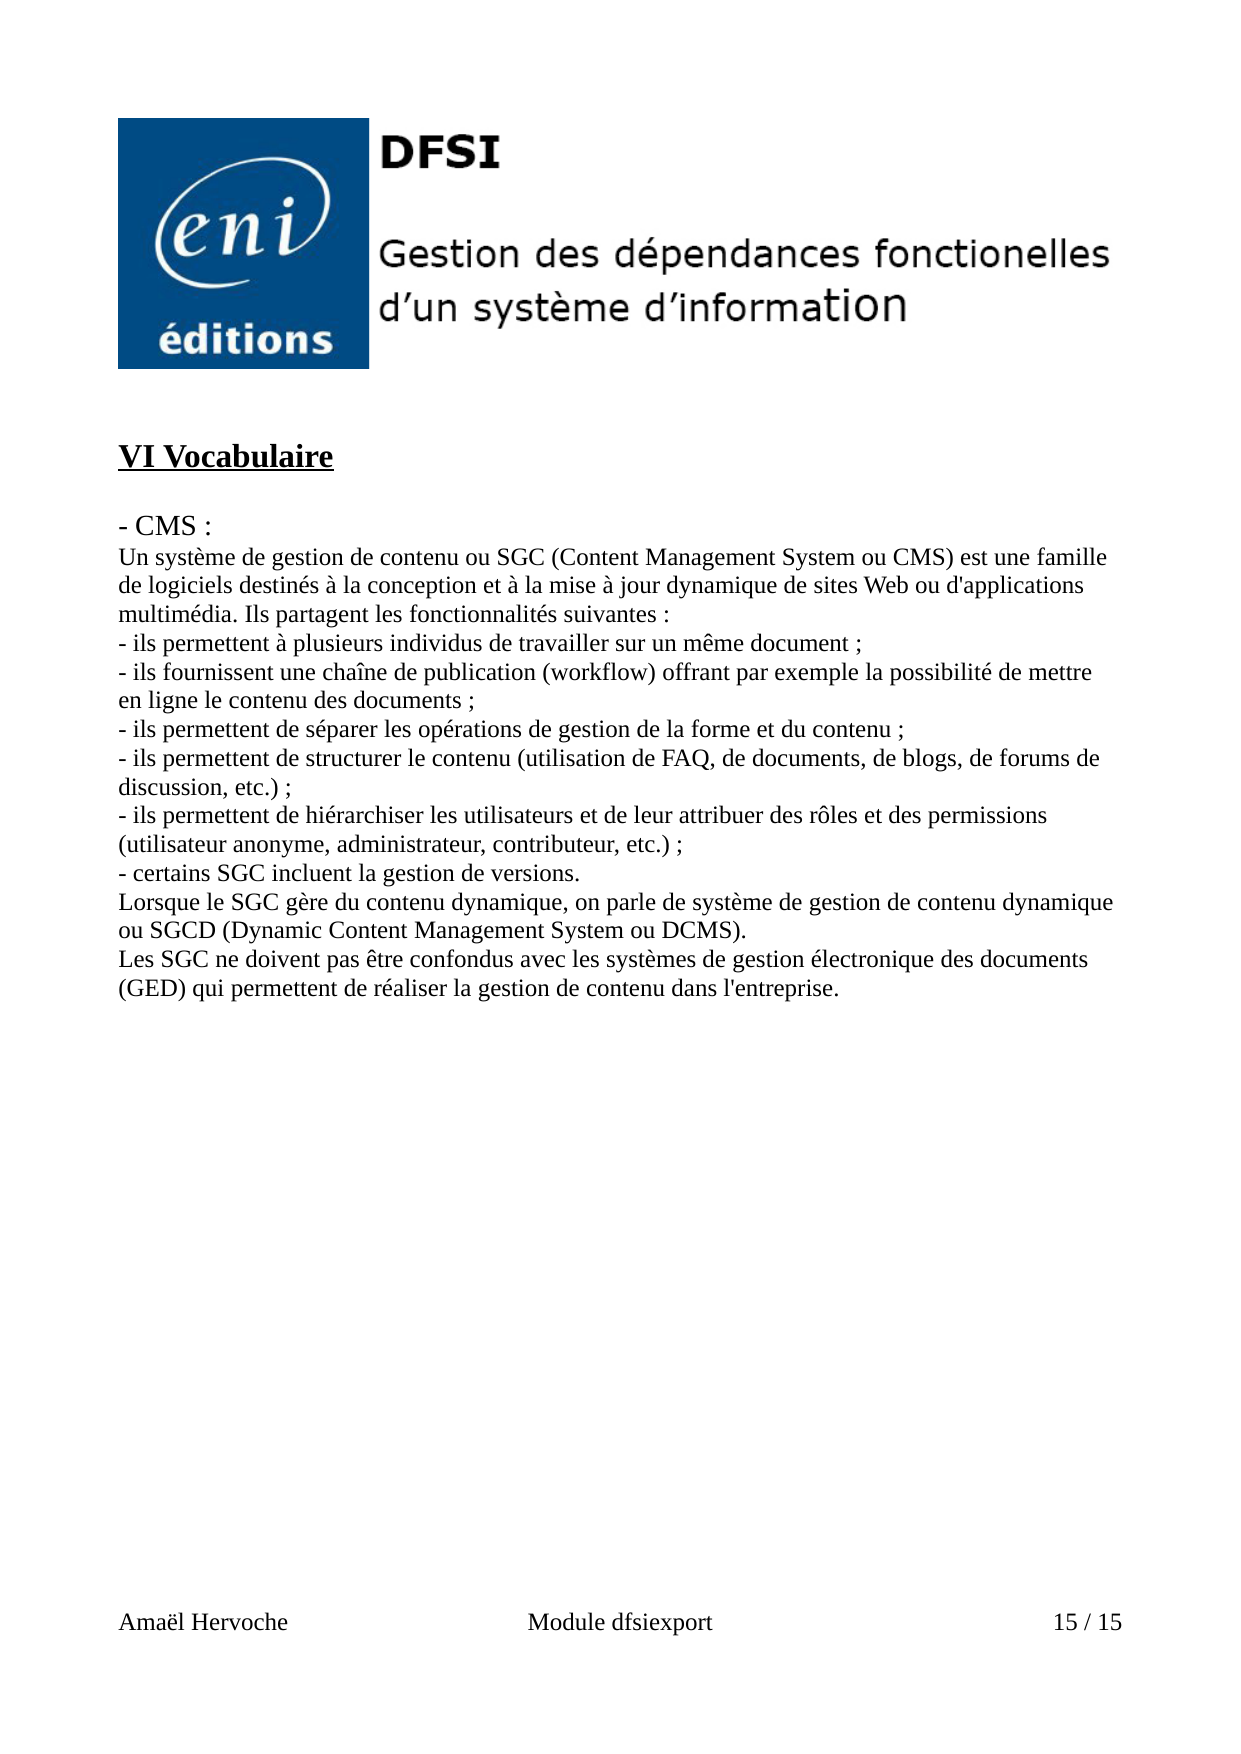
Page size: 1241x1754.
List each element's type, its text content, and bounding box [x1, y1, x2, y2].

text - ils permettent à plusieurs individus de travailler sur un même document ; [118, 628, 1122, 657]
text Lorsque le SGC gère du contenu dynamique, on parle de système de gestion de contenu dynamique ou SGCD (Dynamic Content Management System ou DCMS). [118, 887, 1122, 944]
text - ils permettent de structurer le contenu (utilisation de FAQ, de documents, de blogs, de forums de discussion, etc.) ; [118, 743, 1122, 800]
text Les SGC ne doivent pas être confondus avec les systèmes de gestion électronique des documents (GED) qui permettent de réaliser la gestion de contenu dans l'entreprise. [118, 944, 1122, 1002]
text - CMS : Un système de gestion de contenu ou SGC (Content Management System ou CMS) est une famille de logiciels destinés à la conception et à la mise à jour dynamique de sites Web ou d'applications multimédia. Ils partagent les fonctionnalités suivantes : [118, 508, 1122, 628]
text - ils fournissent une chaîne de publication (workflow) offrant par exemple la possibilité de mettre en ligne le contenu des documents ; [118, 657, 1122, 714]
text - ils permettent de séparer les opérations de gestion de la forme et du contenu ; [118, 714, 1122, 743]
text VI Vocabulaire [118, 436, 1122, 474]
picture [118, 118, 1123, 369]
text - certains SGC incluent la gestion de versions. [118, 858, 1122, 887]
text - ils permettent de hiérarchiser les utilisateurs et de leur attribuer des rôles et des permissions (utilisateur anonyme, administrateur, contributeur, etc.) ; [118, 800, 1122, 858]
